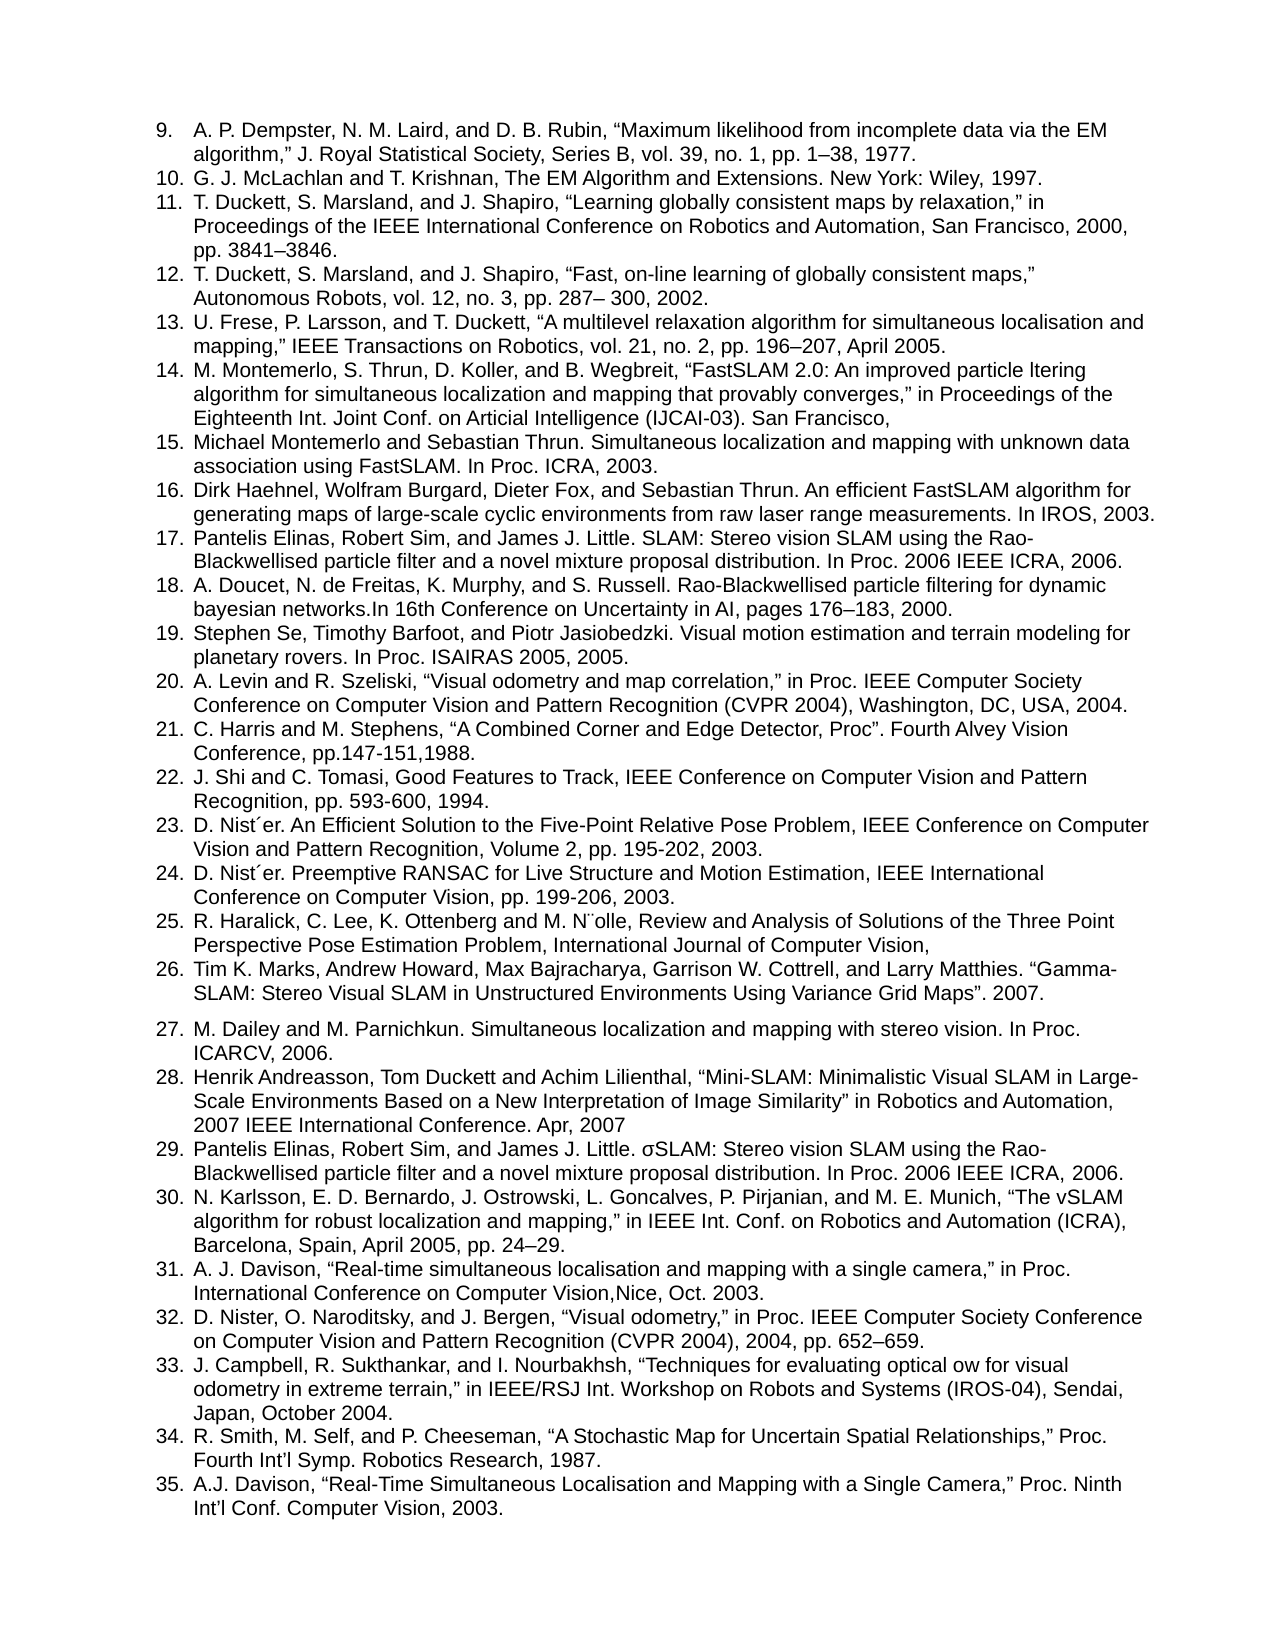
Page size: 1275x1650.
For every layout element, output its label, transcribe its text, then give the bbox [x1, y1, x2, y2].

list R. Smith, M. Self, and P. Cheeseman, “A Stochastic Map for Uncertain Spatial Relationships,” Proc. Fourth Int’l Symp. Robotics Research, 1987. [156, 1424, 1157, 1472]
list T. Duckett, S. Marsland, and J. Shapiro, “Learning globally consistent maps by relaxation,” in Proceedings of the IEEE International Conference on Robotics and Automation, San Francisco, 2000, pp. 3841–3846. [156, 190, 1157, 262]
list D. Nister, O. Naroditsky, and J. Bergen, “Visual odometry,” in Proc. IEEE Computer Society Conference on Computer Vision and Pattern Recognition (CVPR 2004), 2004, pp. 652–659. [156, 1304, 1157, 1352]
list J. Campbell, R. Sukthankar, and I. Nourbakhsh, “Techniques for evaluating optical ow for visual odometry in extreme terrain,” in IEEE/RSJ Int. Workshop on Robots and Systems (IROS-04), Sendai, Japan, October 2004. [156, 1352, 1157, 1424]
list A. Doucet, N. de Freitas, K. Murphy, and S. Russell. Rao-Blackwellised particle filtering for dynamic bayesian networks.In 16th Conference on Uncertainty in AI, pages 176–183, 2000. [156, 573, 1157, 621]
list D. Nist´er. An Efficient Solution to the Five-Point Relative Pose Problem, IEEE Conference on Computer Vision and Pattern Recognition, Volume 2, pp. 195-202, 2003. [156, 813, 1157, 861]
list D. Nist´er. Preemptive RANSAC for Live Structure and Motion Estimation, IEEE International Conference on Computer Vision, pp. 199-206, 2003. [156, 861, 1157, 909]
list A. Levin and R. Szeliski, “Visual odometry and map correlation,” in Proc. IEEE Computer Society Conference on Computer Vision and Pattern Recognition (CVPR 2004), Washington, DC, USA, 2004. [156, 669, 1157, 717]
list U. Frese, P. Larsson, and T. Duckett, “A multilevel relaxation algorithm for simultaneous localisation and mapping,” IEEE Transactions on Robotics, vol. 21, no. 2, pp. 196–207, April 2005. [156, 310, 1157, 358]
list Dirk Haehnel, Wolfram Burgard, Dieter Fox, and Sebastian Thrun. An efficient FastSLAM algorithm for generating maps of large-scale cyclic environments from raw laser range measurements. In IROS, 2003. [156, 477, 1157, 525]
list Michael Montemerlo and Sebastian Thrun. Simultaneous localization and mapping with unknown data association using FastSLAM. In Proc. ICRA, 2003. [156, 429, 1157, 477]
list T. Duckett, S. Marsland, and J. Shapiro, “Fast, on-line learning of globally consistent maps,” Autonomous Robots, vol. 12, no. 3, pp. 287– 300, 2002. [156, 262, 1157, 310]
list N. Karlsson, E. D. Bernardo, J. Ostrowski, L. Goncalves, P. Pirjanian, and M. E. Munich, “The vSLAM algorithm for robust localization and mapping,” in IEEE Int. Conf. on Robotics and Automation (ICRA), Barcelona, Spain, April 2005, pp. 24–29. [156, 1185, 1157, 1257]
list Pantelis Elinas, Robert Sim, and James J. Little. SLAM: Stereo vision SLAM using the Rao-Blackwellised particle filter and a novel mixture proposal distribution. In Proc. 2006 IEEE ICRA, 2006. [156, 525, 1157, 573]
list Tim K. Marks, Andrew Howard, Max Bajracharya, Garrison W. Cottrell, and Larry Matthies. “Gamma-SLAM: Stereo Visual SLAM in Unstructured Environments Using Variance Grid Maps”. 2007. [156, 957, 1157, 1004]
list G. J. McLachlan and T. Krishnan, The EM Algorithm and Extensions. New York: Wiley, 1997. [156, 166, 1157, 190]
list A. P. Dempster, N. M. Laird, and D. B. Rubin, “Maximum likelihood from incomplete data via the EM algorithm,” J. Royal Statistical Society, Series B, vol. 39, no. 1, pp. 1–38, 1977. [156, 118, 1157, 166]
list C. Harris and M. Stephens, “A Combined Corner and Edge Detector, Proc”. Fourth Alvey Vision Conference, pp.147-151,1988. [156, 717, 1157, 765]
list R. Haralick, C. Lee, K. Ottenberg and M. N¨olle, Review and Analysis of Solutions of the Three Point Perspective Pose Estimation Problem, International Journal of Computer Vision, [156, 909, 1157, 957]
list A.J. Davison, “Real-Time Simultaneous Localisation and Mapping with a Single Camera,” Proc. Ninth Int’l Conf. Computer Vision, 2003. [156, 1472, 1157, 1520]
list M. Dailey and M. Parnichkun. Simultaneous localization and mapping with stereo vision. In Proc. ICARCV, 2006. [156, 1017, 1157, 1065]
list Henrik Andreasson, Tom Duckett and Achim Lilienthal, “Mini-SLAM: Minimalistic Visual SLAM in Large-Scale Environments Based on a New Interpretation of Image Similarity” in Robotics and Automation, 2007 IEEE International Conference. Apr, 2007 [156, 1065, 1157, 1137]
list M. Montemerlo, S. Thrun, D. Koller, and B. Wegbreit, “FastSLAM 2.0: An improved particle ltering algorithm for simultaneous localization and mapping that provably converges,” in Proceedings of the Eighteenth Int. Joint Conf. on Articial Intelligence (IJCAI-03). San Francisco, [156, 358, 1157, 429]
list J. Shi and C. Tomasi, Good Features to Track, IEEE Conference on Computer Vision and Pattern Recognition, pp. 593-600, 1994. [156, 765, 1157, 813]
list Pantelis Elinas, Robert Sim, and James J. Little. σSLAM: Stereo vision SLAM using the Rao-Blackwellised particle filter and a novel mixture proposal distribution. In Proc. 2006 IEEE ICRA, 2006. [156, 1137, 1157, 1185]
list Stephen Se, Timothy Barfoot, and Piotr Jasiobedzki. Visual motion estimation and terrain modeling for planetary rovers. In Proc. ISAIRAS 2005, 2005. [156, 621, 1157, 669]
list A. J. Davison, “Real-time simultaneous localisation and mapping with a single camera,” in Proc. International Conference on Computer Vision,Nice, Oct. 2003. [156, 1257, 1157, 1304]
